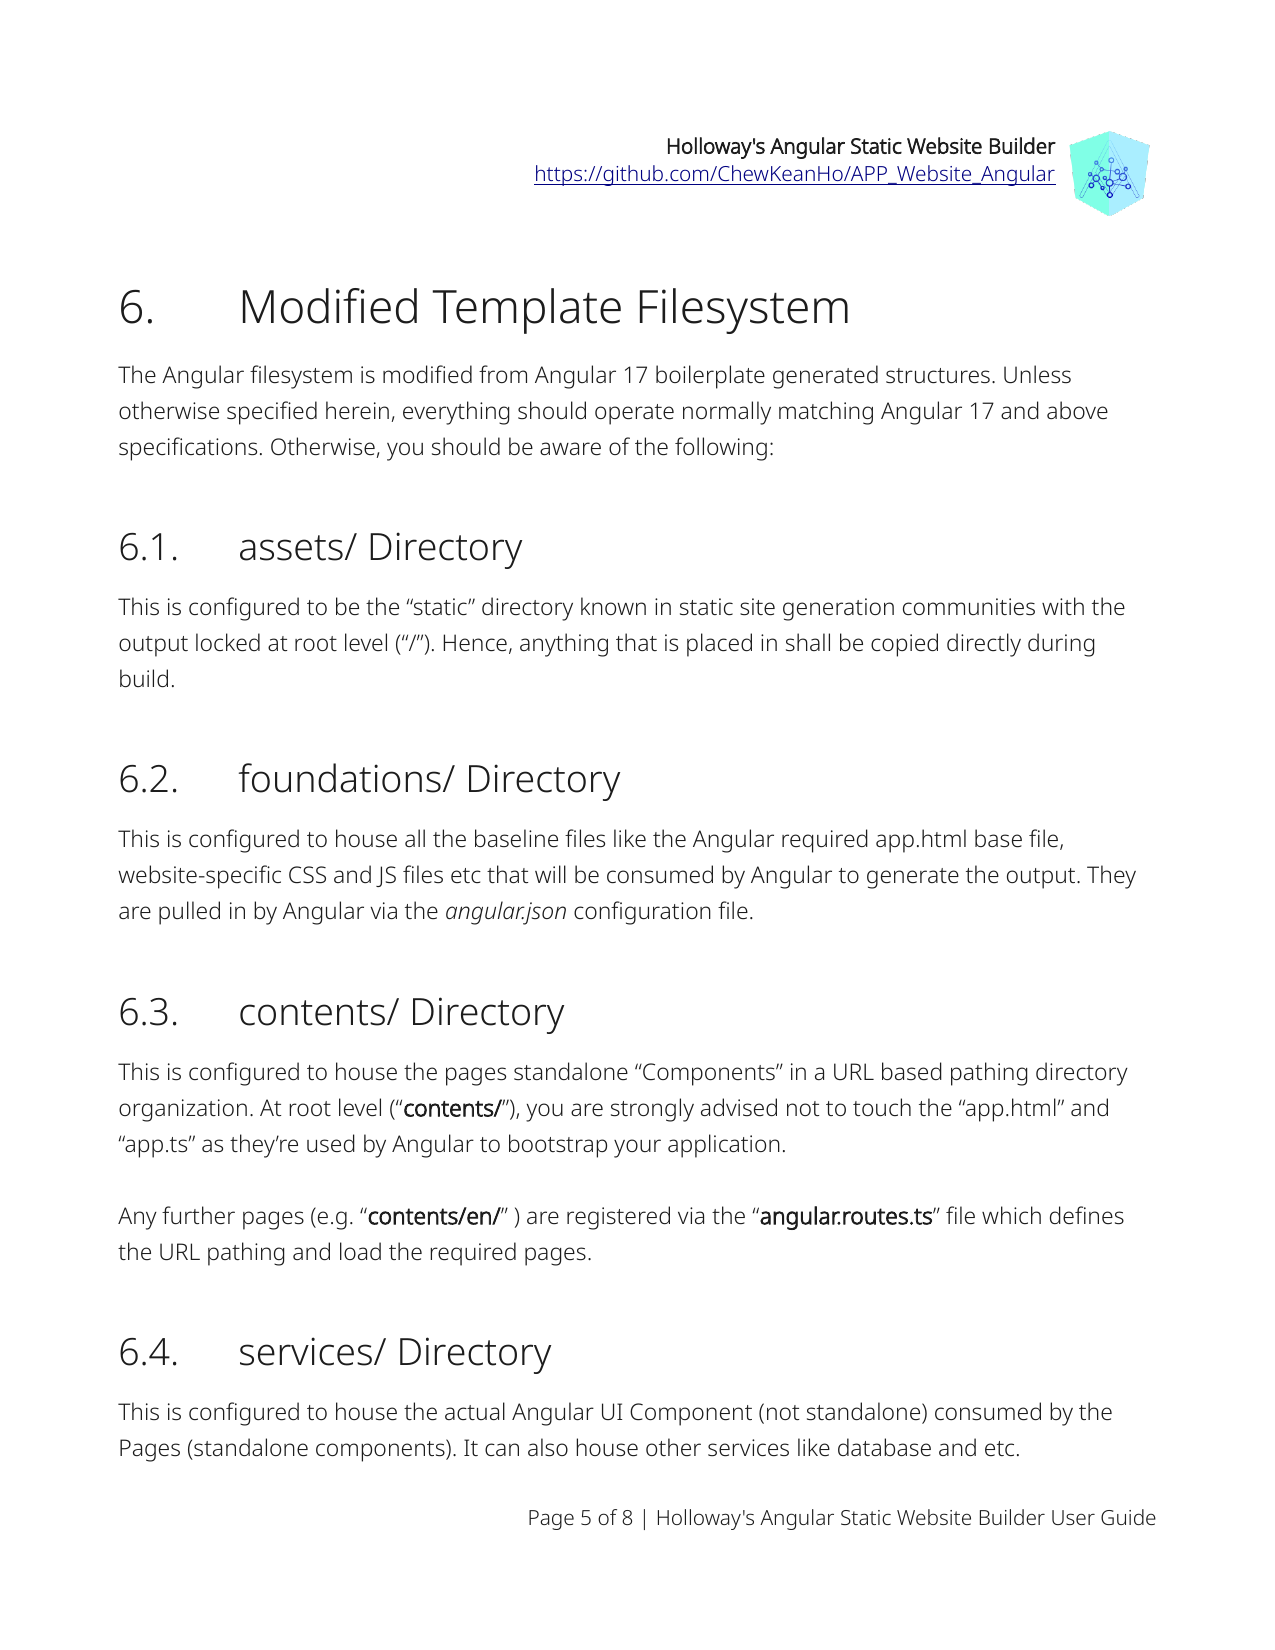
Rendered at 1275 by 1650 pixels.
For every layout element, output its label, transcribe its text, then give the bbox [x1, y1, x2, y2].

text The Angular filesystem is modified from Angular 17 boilerplate generated structures. Unless otherwise specified herein, everything should operate normally matching Angular 17 and above specifications. Otherwise, you should be aware of the following: [118, 359, 1157, 462]
text This is configured to house the actual Angular UI Component (not standalone) consumed by the Pages (standalone components). It can also house other services like database and etc. [118, 1396, 1157, 1463]
text This is configured to house all the baseline files like the Angular required app.html base file, website-specific CSS and JS files etc that will be consumed by Angular to generate the output. They are pulled in by Angular via the angular.json configuration file. [118, 823, 1157, 927]
text This is configured to be the “static” directory known in static site generation communities with the output locked at root level (“/”). Hence, anything that is placed in shall be copied directly during build. [118, 591, 1157, 694]
subtitle assets/ Directory [118, 520, 1157, 571]
subtitle Modified Template Filesystem [118, 275, 1157, 337]
subtitle foundations/ Directory [118, 753, 1157, 804]
text This is configured to house the pages standalone “Components” in a URL based pathing directory organization. At root level (“contents/”), you are strongly advised not to touch the “app.html” and “app.ts” as they’re used by Angular to bootstrap your application. [118, 1056, 1157, 1159]
picture [1066, 131, 1152, 216]
subtitle services/ Directory [118, 1325, 1157, 1376]
text Any further pages (e.g. “contents/en/” ) are registered via the “angular.routes.ts” file which defines the URL pathing and load the required pages. [118, 1199, 1157, 1267]
subtitle contents/ Directory [118, 985, 1157, 1036]
